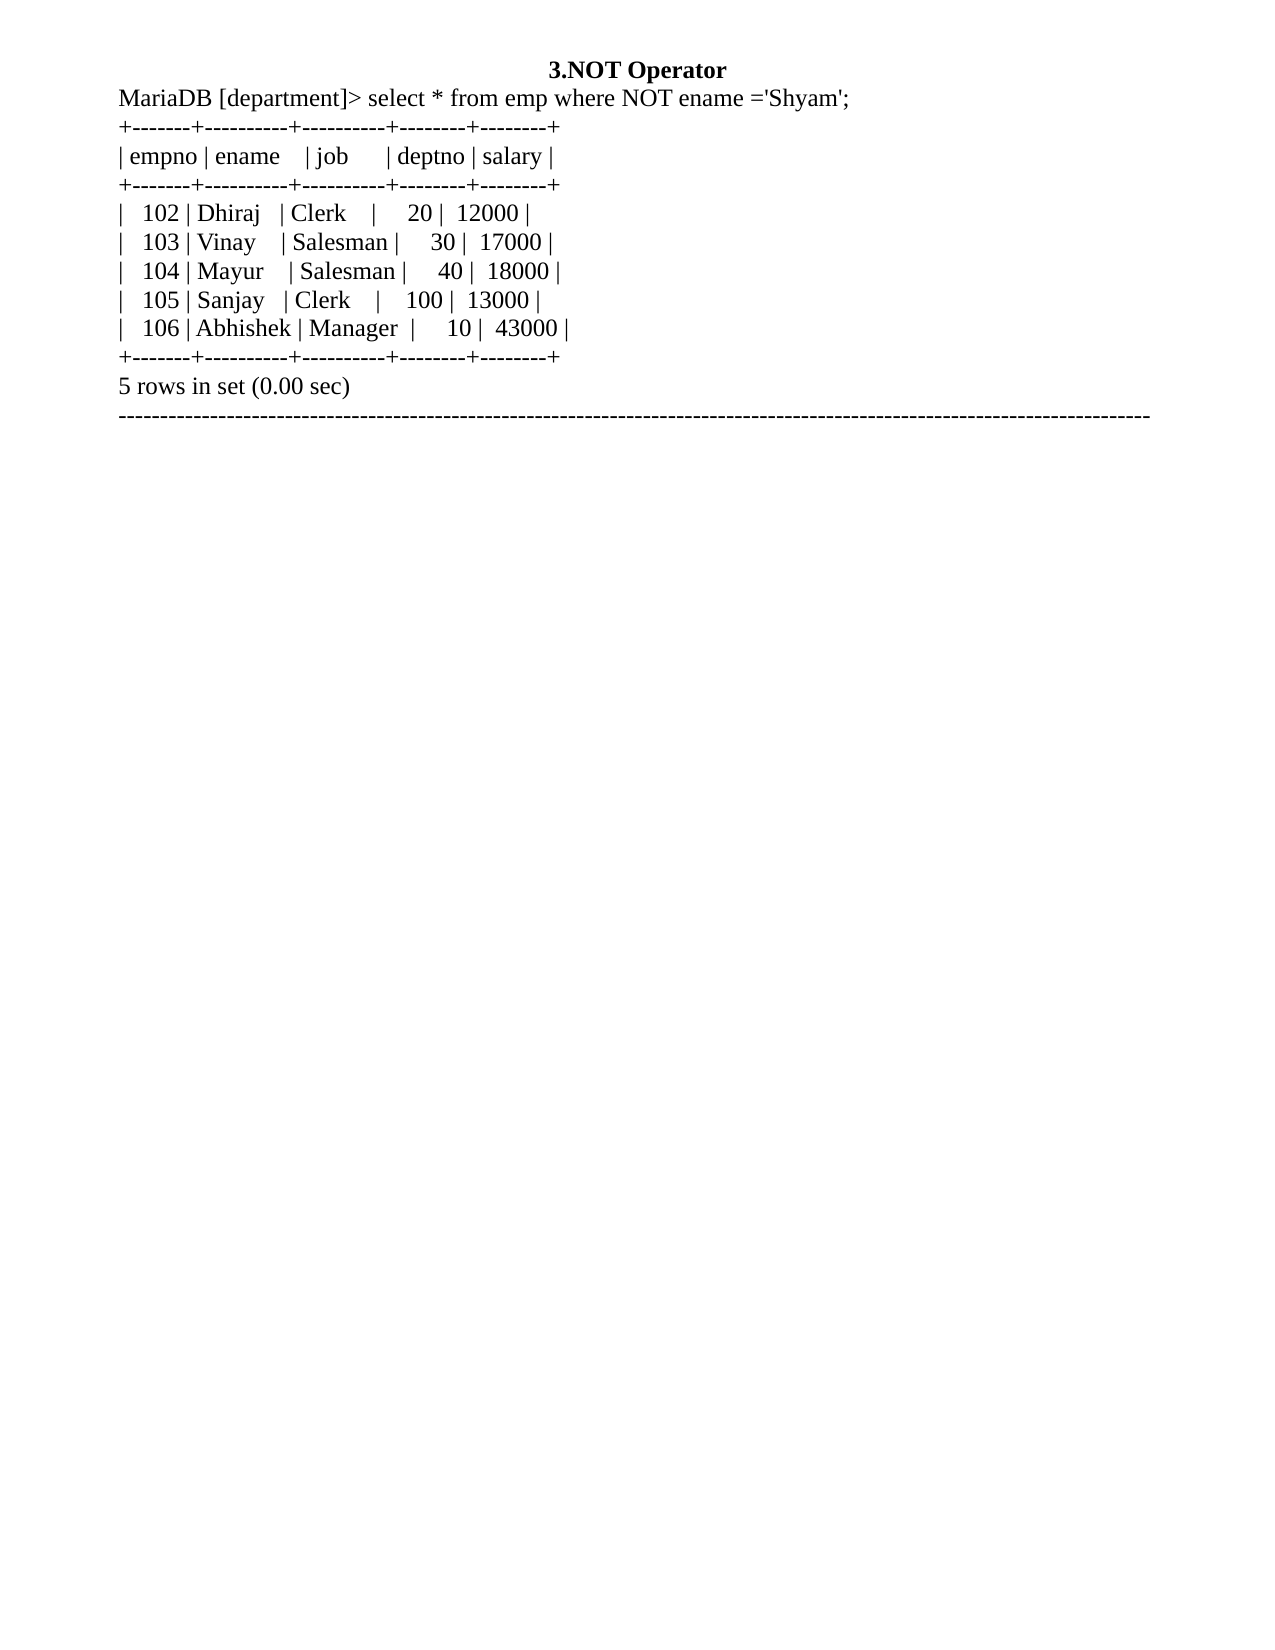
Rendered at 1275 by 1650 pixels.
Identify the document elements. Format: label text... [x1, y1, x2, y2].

text +-------+----------+----------+--------+--------+ [118, 170, 1157, 198]
text +-------+----------+----------+--------+--------+ [118, 112, 1157, 141]
text | 106 | Abhishek | Manager | 10 | 43000 | [118, 313, 1157, 342]
text | empno | ename | job | deptno | salary | [118, 141, 1157, 170]
text ---------------------------------------------------------------------------------------------------------------------------- [118, 400, 1157, 428]
text | 104 | Mayur | Salesman | 40 | 18000 | [118, 256, 1157, 285]
text MariaDB [department]> select * from emp where NOT ename ='Shyam'; [118, 83, 1157, 112]
text 3.NOT Operator [118, 55, 1157, 83]
text | 105 | Sanjay | Clerk | 100 | 13000 | [118, 285, 1157, 313]
text | 102 | Dhiraj | Clerk | 20 | 12000 | [118, 198, 1157, 227]
text | 103 | Vinay | Salesman | 30 | 17000 | [118, 227, 1157, 256]
text 5 rows in set (0.00 sec) [118, 371, 1157, 400]
text +-------+----------+----------+--------+--------+ [118, 342, 1157, 371]
